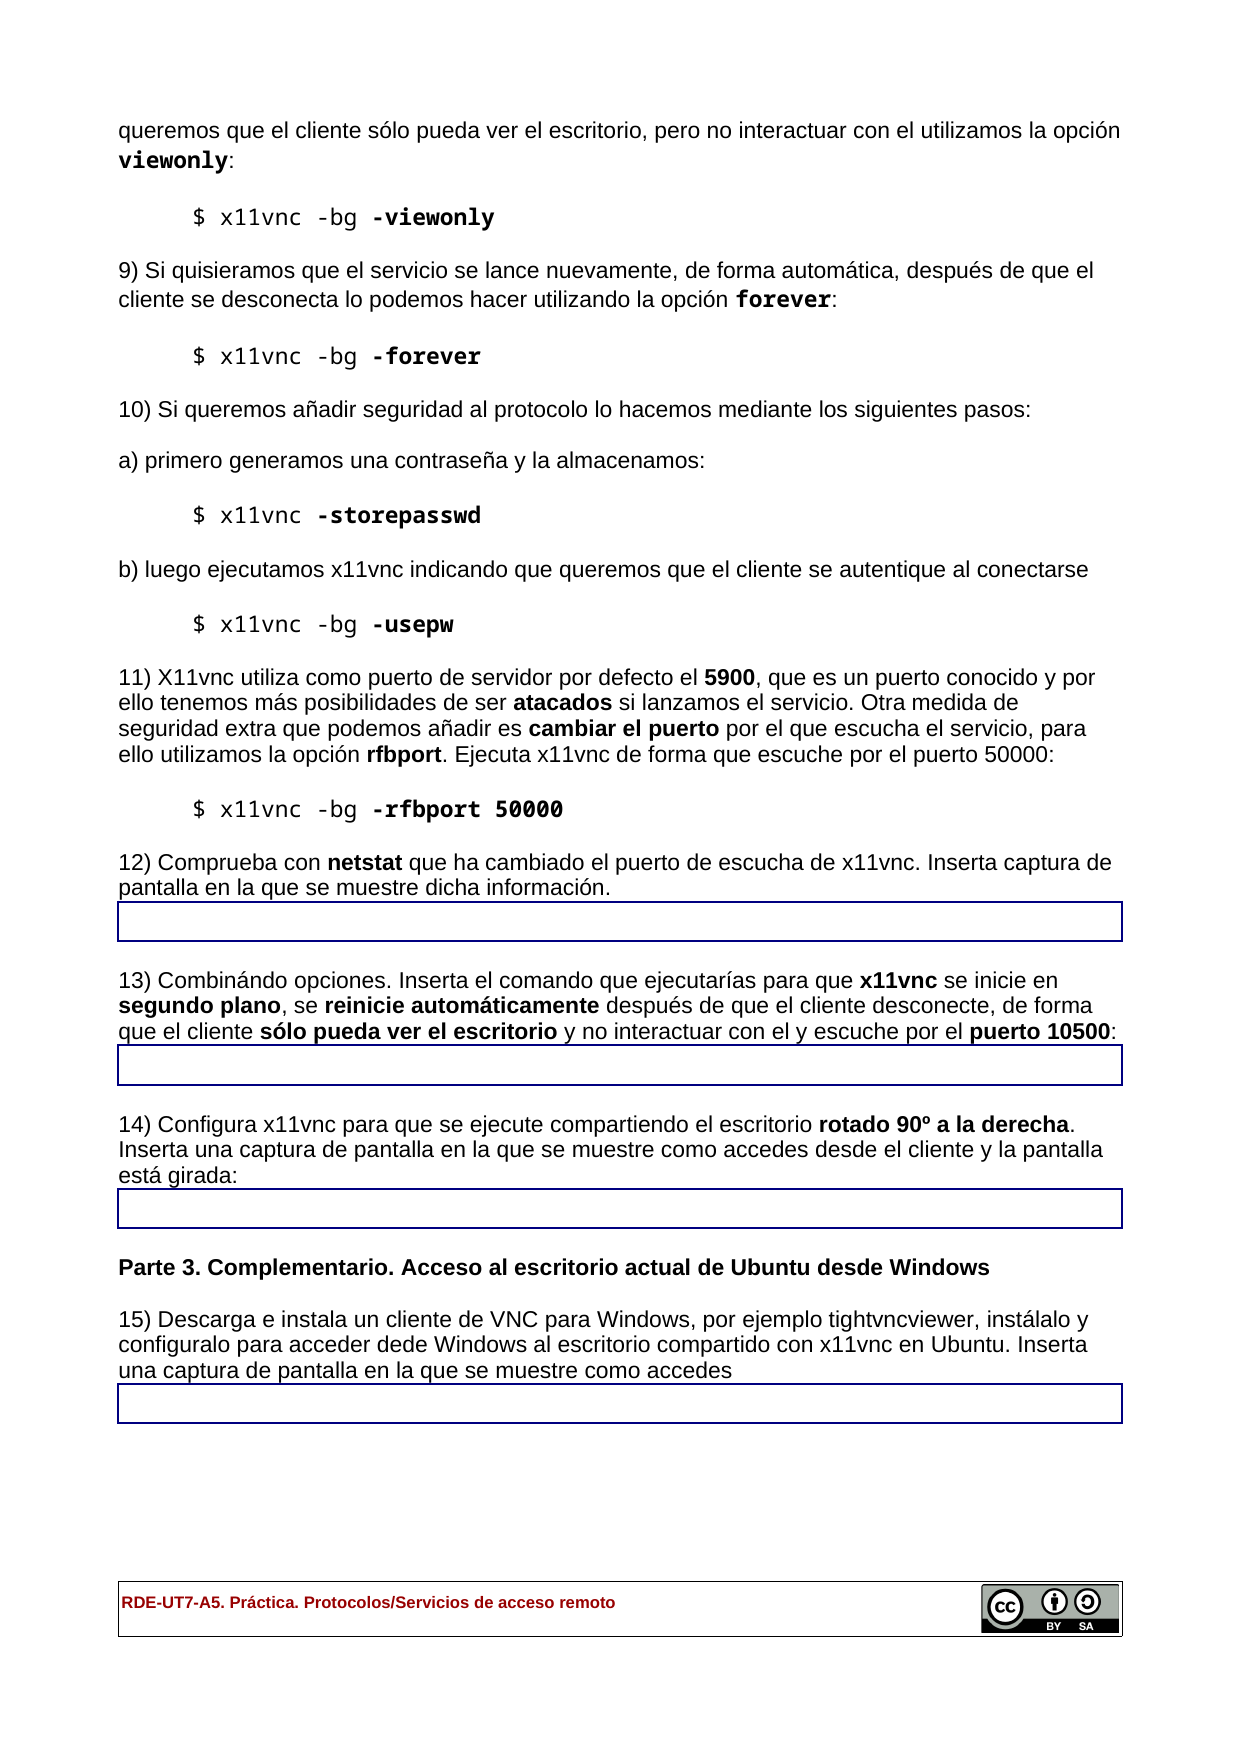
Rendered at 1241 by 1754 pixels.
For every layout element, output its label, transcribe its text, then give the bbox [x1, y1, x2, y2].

text 12) Comprueba con netstat que ha cambiado el puerto de escucha de x11vnc. Inserta captura de pantalla en la que se muestre dicha información. [118, 849, 1122, 901]
table_header [119, 1385, 1121, 1422]
table_header [119, 903, 1121, 940]
text $ x11vnc -bg -rfbport 50000 [192, 792, 1122, 824]
text b) luego ejecutamos x11vnc indicando que queremos que el cliente se autentique al conectarse [118, 556, 1122, 582]
text Parte 3. Complementario. Acceso al escritorio actual de Ubuntu desde Windows [118, 1255, 1122, 1281]
text $ x11vnc -storepasswd [192, 499, 1122, 531]
picture [981, 1584, 1119, 1633]
text 11) X11vnc utiliza como puerto de servidor por defecto el 5900, que es un puerto conocido y por ello tenemos más posibilidades de ser atacados si lanzamos el servicio. Otra medida de seguridad extra que podemos añadir es cambiar el puerto por el que escucha el servicio, para ello utilizamos la opción rfbport. Ejecuta x11vnc de forma que escuche por el puerto 50000: [118, 664, 1122, 767]
table_header [119, 1190, 1121, 1227]
table_header [119, 1046, 1121, 1083]
text $ x11vnc -bg -usepw [192, 607, 1122, 639]
text queremos que el cliente sólo pueda ver el escritorio, pero no interactuar con el utilizamos la opción viewonly: [118, 118, 1122, 175]
text 10) Si queremos añadir seguridad al protocolo lo hacemos mediante los siguientes pasos: [118, 397, 1122, 422]
text 9) Si quisieramos que el servicio se lance nuevamente, de forma automática, después de que el cliente se desconecta lo podemos hacer utilizando la opción forever: [118, 257, 1122, 314]
text $ x11vnc -bg -forever [192, 340, 1122, 371]
text $ x11vnc -bg -viewonly [192, 201, 1122, 232]
text a) primero generamos una contraseña y la almacenamos: [118, 448, 1122, 474]
text 14) Configura x11vnc para que se ejecute compartiendo el escritorio rotado 90º a la derecha. Inserta una captura de pantalla en la que se muestre como accedes desde el cliente y la pantalla está girada: [118, 1111, 1122, 1188]
text 13) Combinándo opciones. Inserta el comando que ejecutarías para que x11vnc se inicie en segundo plano, se reinicie automáticamente después de que el cliente desconecte, de forma que el cliente sólo pueda ver el escritorio y no interactuar con el y escuche por el puerto 10500: [118, 967, 1122, 1044]
text 15) Descarga e instala un cliente de VNC para Windows, por ejemplo tightvncviewer, instálalo y configuralo para acceder dede Windows al escritorio compartido con x11vnc en Ubuntu. Inserta una captura de pantalla en la que se muestre como accedes [118, 1306, 1122, 1383]
